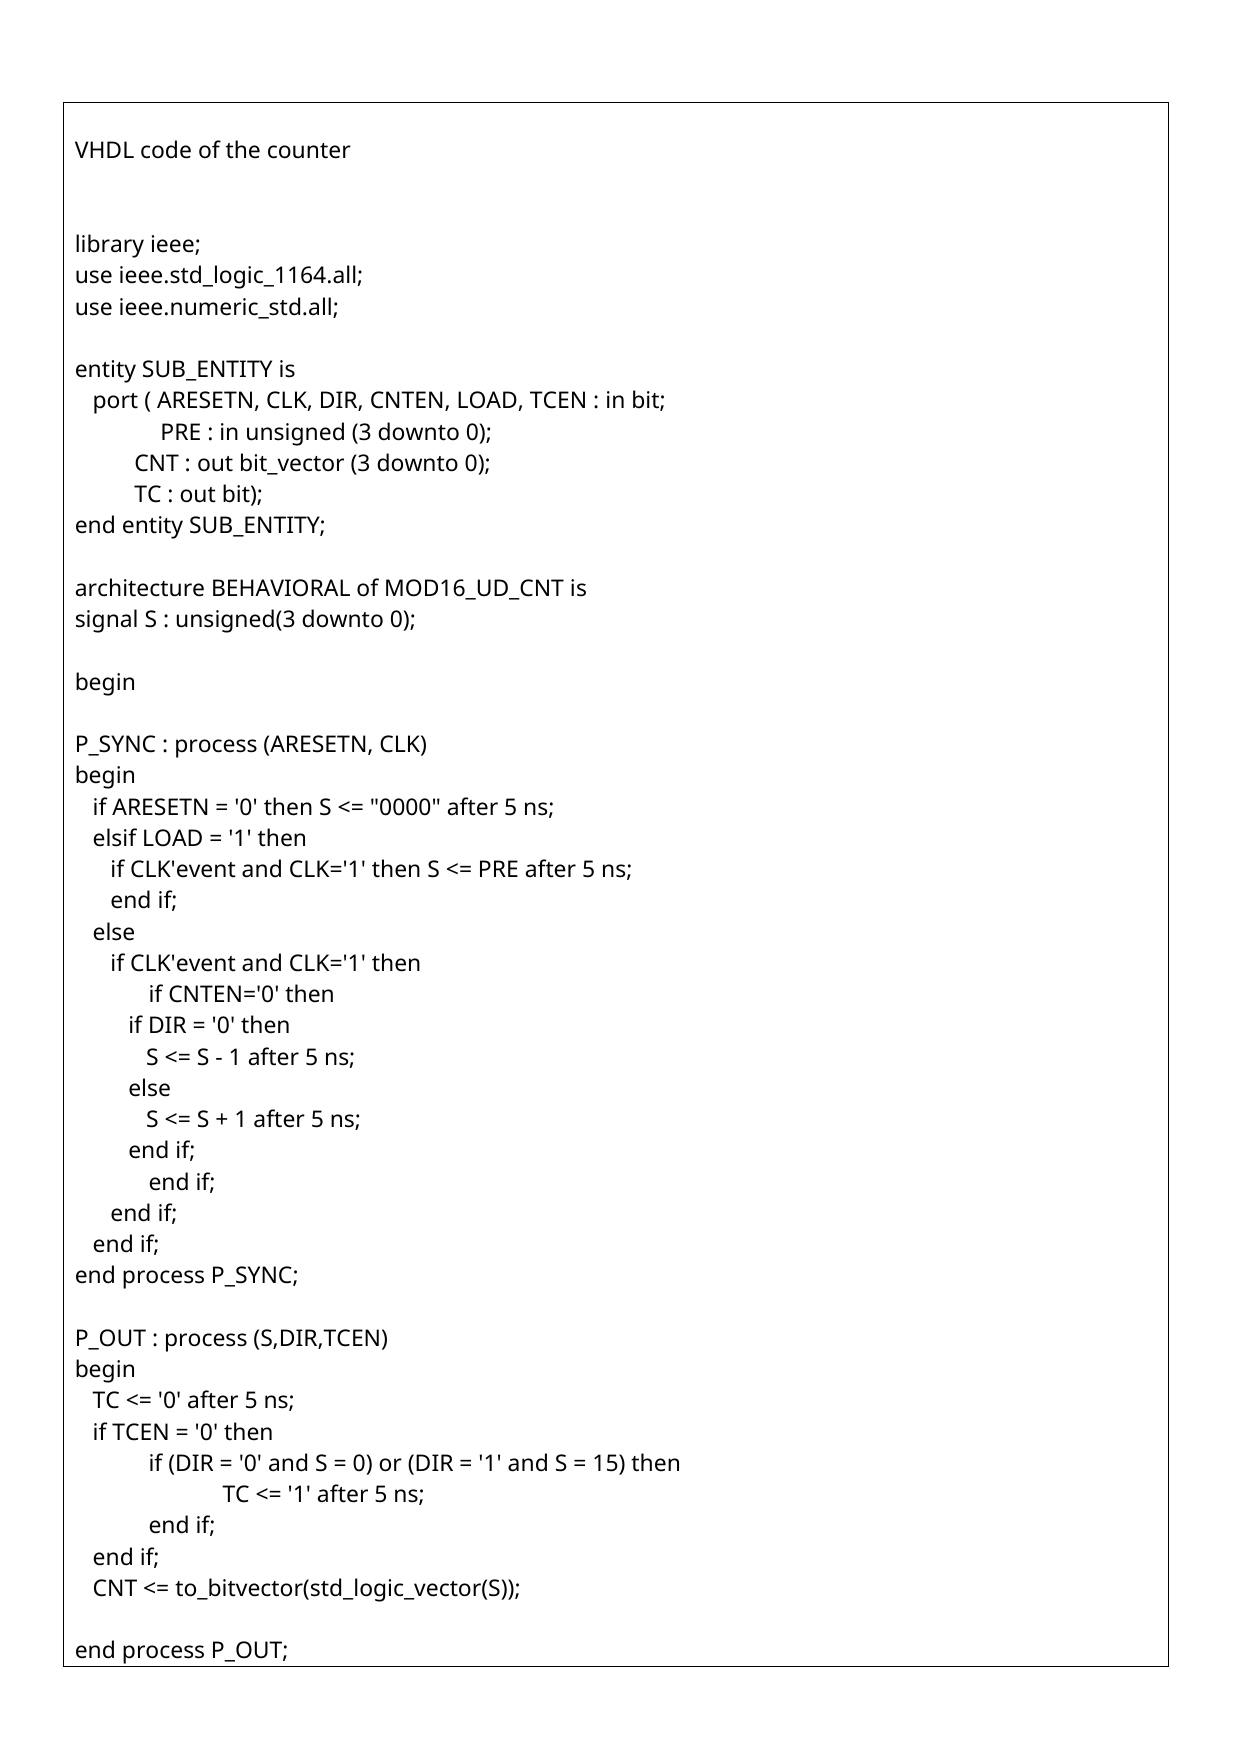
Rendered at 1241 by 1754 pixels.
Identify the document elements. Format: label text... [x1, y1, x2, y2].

table_header VHDL code of the counter library ieee; use ieee.std_logic_1164.all; use ieee.numeric_std.all; entity SUB_ENTITY is port ( ARESETN, CLK, DIR, CNTEN, LOAD, TCEN : in bit; PRE : in unsigned (3 downto 0); CNT : out bit_vector (3 downto 0); TC : out bit); end entity SUB_ENTITY; architecture BEHAVIORAL of MOD16_UD_CNT is signal S : unsigned(3 downto 0); begin P_SYNC : process (ARESETN, CLK) begin if ARESETN = '0' then S <= "0000" after 5 ns; elsif LOAD = '1' then if CLK'event and CLK='1' then S <= PRE after 5 ns; end if; else if CLK'event and CLK='1' then if CNTEN='0' then if DIR = '0' then S <= S - 1 after 5 ns; else S <= S + 1 after 5 ns; end if; end if; end if; end if; end process P_SYNC; P_OUT : process (S,DIR,TCEN) begin TC <= '0' after 5 ns; if TCEN = '0' then if (DIR = '0' and S = 0) or (DIR = '1' and S = 15) then TC <= '1' after 5 ns; end if; end if; CNT <= to_bitvector(std_logic_vector(S)); end process P_OUT; [64, 103, 1168, 1666]
